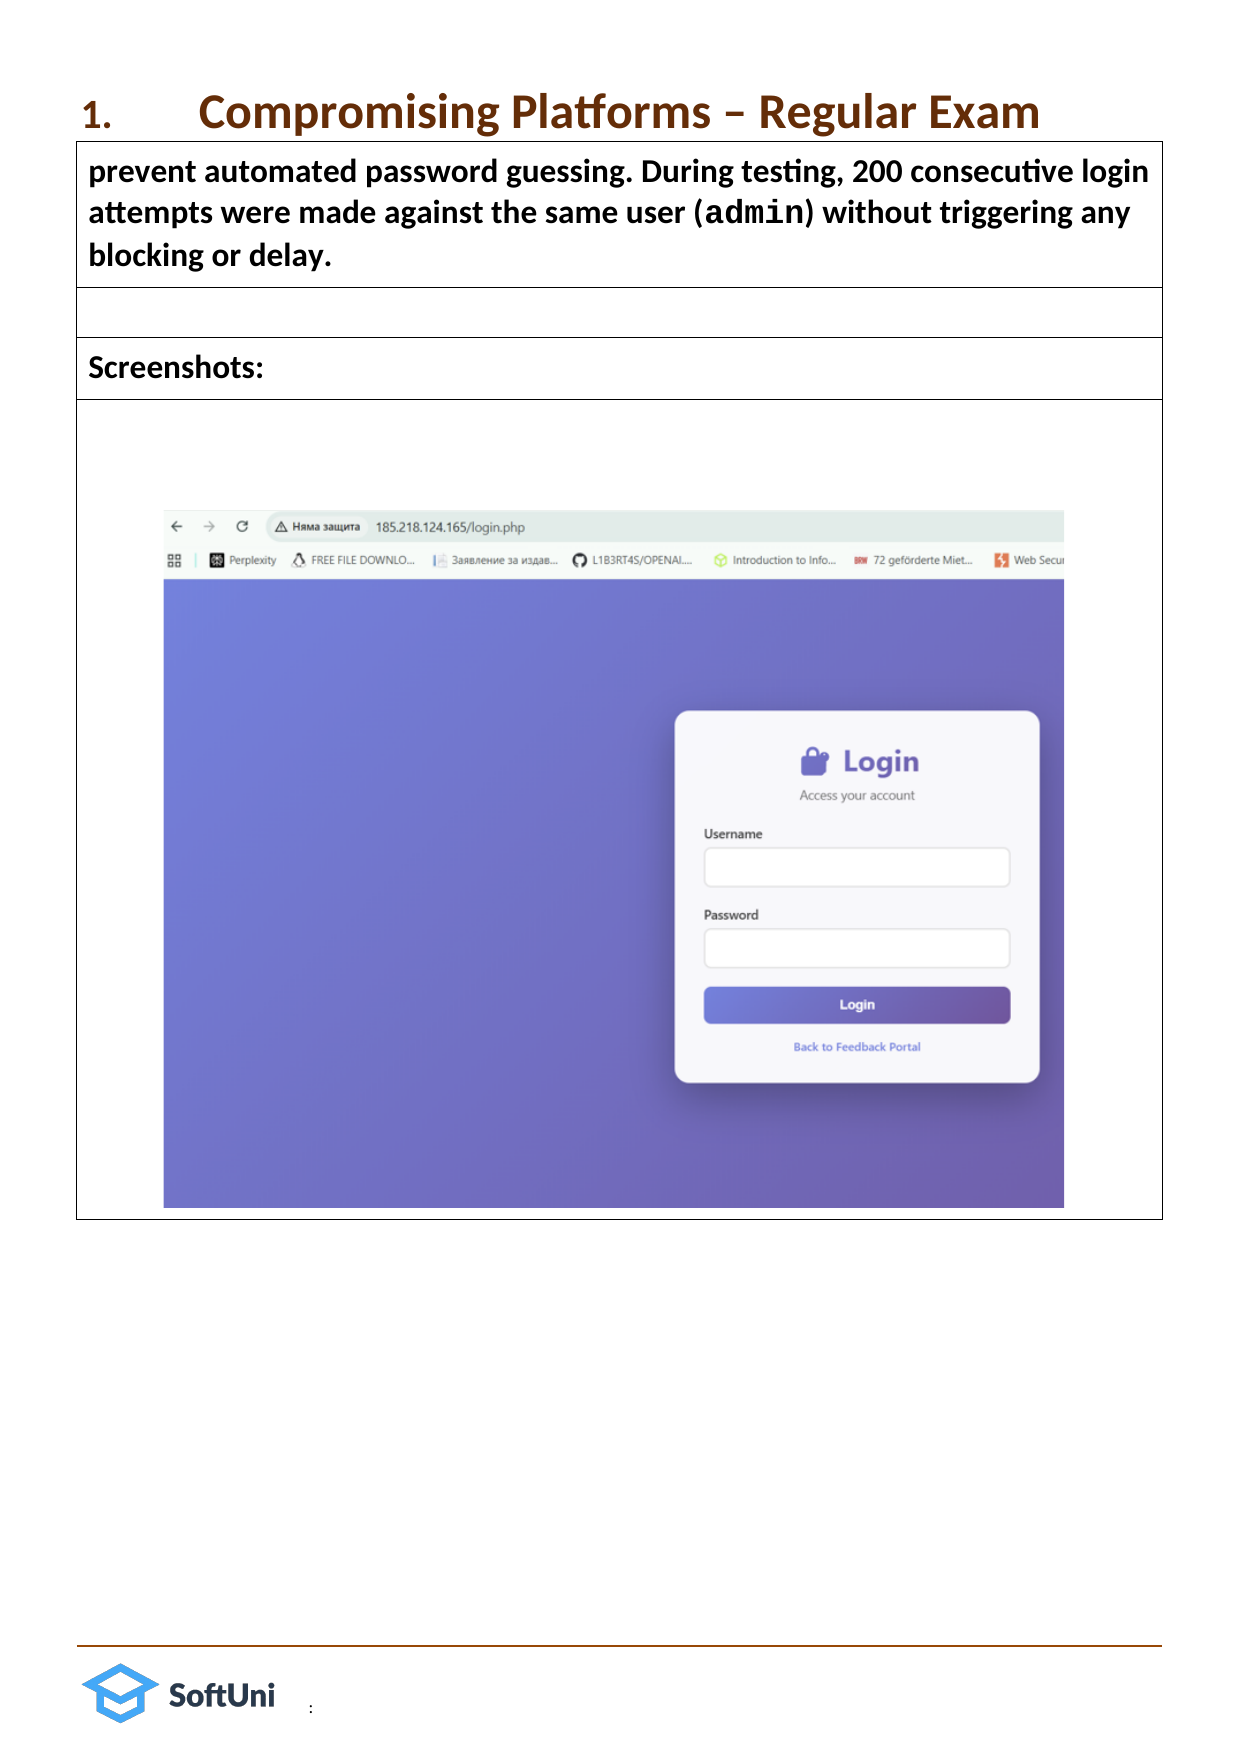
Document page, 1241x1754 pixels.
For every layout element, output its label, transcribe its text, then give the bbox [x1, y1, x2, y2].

table_cell Reproduction Steps: Identified login form at http://185.218.124.165/login.php. With gobuster : Tested 5–6 incorrect manual logins – no temporary blocking or message such as “Too many attempts.” Launched Hydra to automate password attempts: hydra -l admin -P /usr/share/wordlists/rockyou.txt 185.218.124.165 http-post-form \ "/login.php:username=^USER^&password=^PASS^:Invalid credentials" Observed that all attempts were accepted by the server with consistent response time and HTTP 200 OK, confirming the lack of brute-force protection. Risk / Impact: Attackers can perform unlimited credential-stuffing or brute-force attacks, leading to account compromise. If administrative credentials are guessed, the entire application may be taken over. Severity: High Recommendations: Implement login rate limiting (e.g., block IP after 5 failed attempts within 10 minutes). Introduce CAPTCHA after repeated failed logins. Use secure password storage (bcrypt/argon2). Log all failed authentication attempts and monitor for brute-force patterns. [77, 400, 1162, 1219]
table_header prevent automated password guessing. During testing, 200 consecutive login attempts were made against the same user (admin) without triggering any blocking or delay. [77, 142, 1162, 287]
table_cell Screenshots: [77, 338, 1162, 399]
table_cell [77, 288, 1162, 337]
picture [75, 1658, 281, 1729]
picture [163, 510, 1065, 1208]
